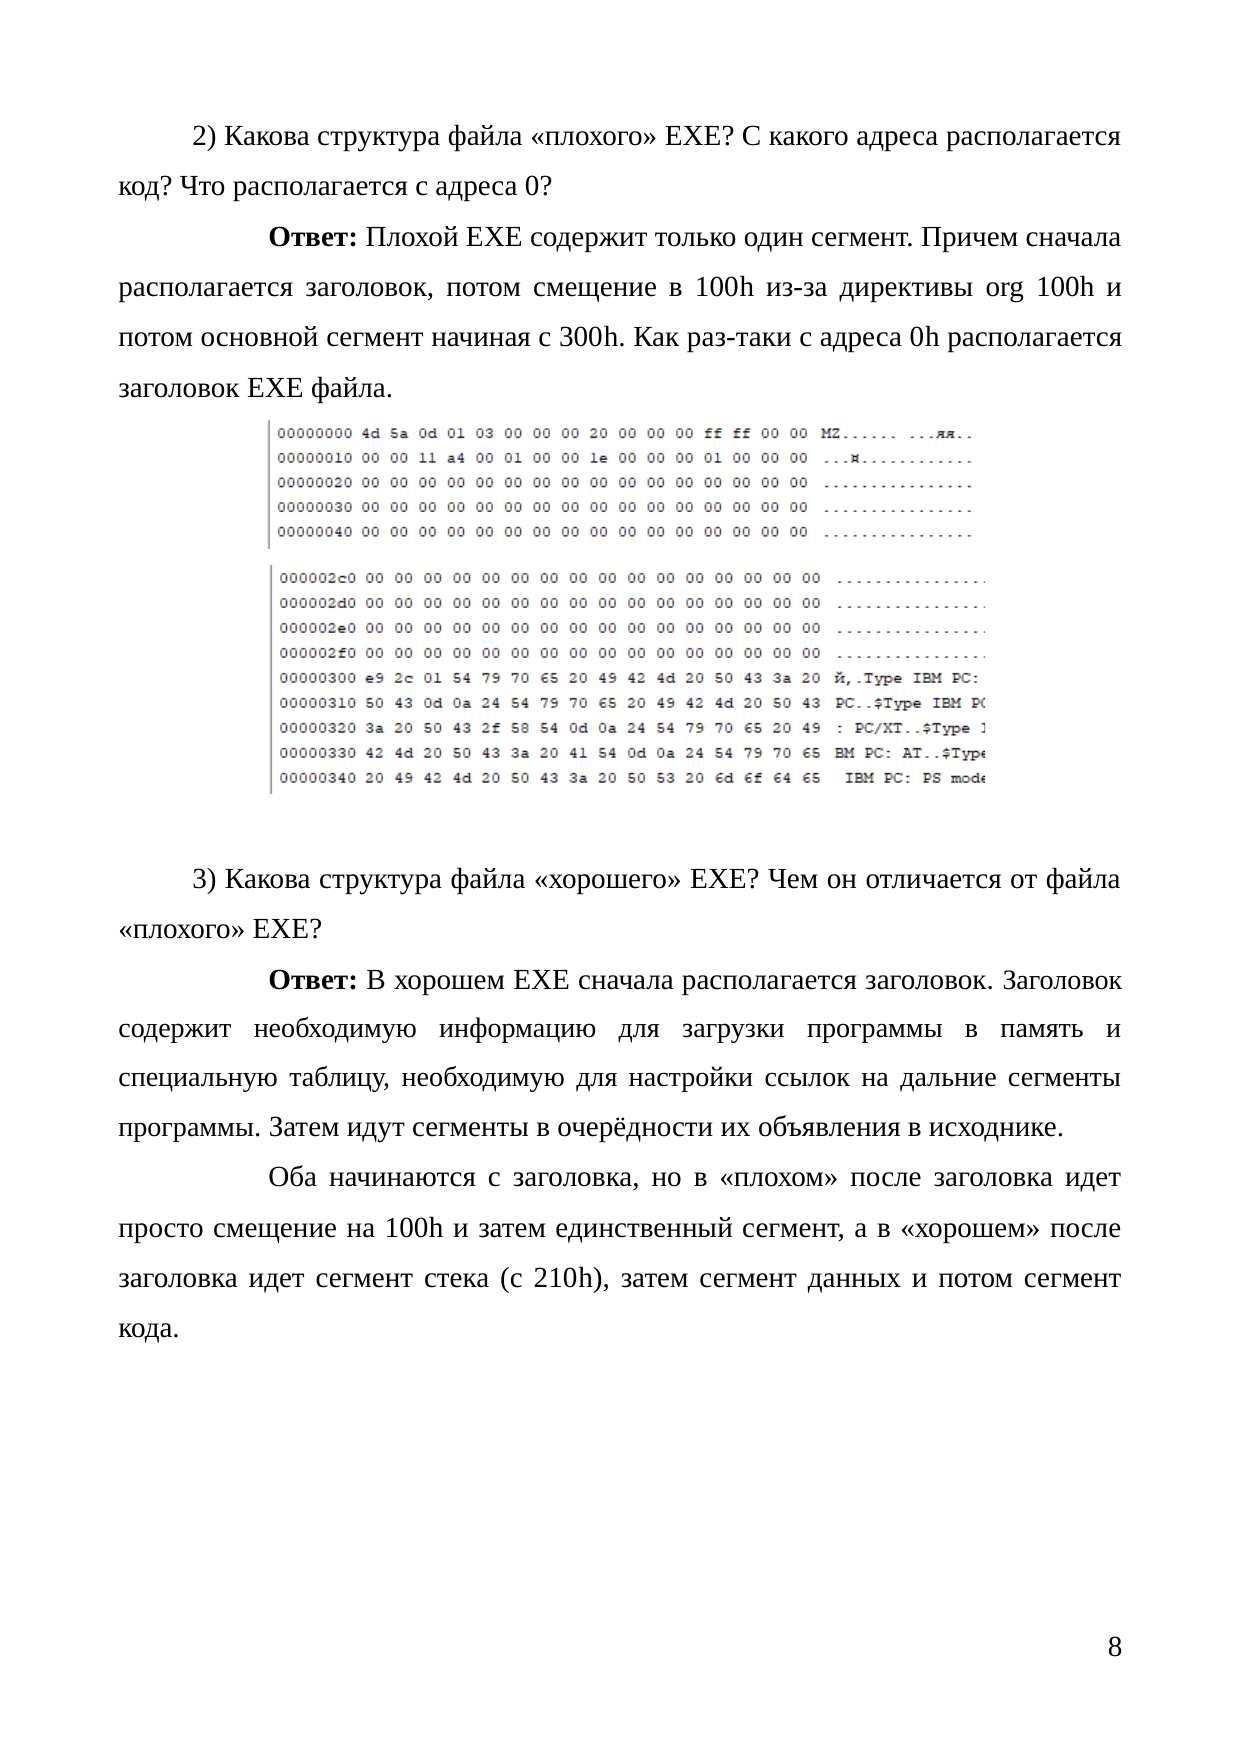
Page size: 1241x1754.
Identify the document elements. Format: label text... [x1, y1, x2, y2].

text 3) Какова структура файла «хорошего» EXE? Чем он отличается от файла «плохого» EXE? [118, 861, 1122, 945]
text 2) Какова структура файла «плохого» EXE? С какого адреса располагается код? Что располагается с адреса 0? [118, 118, 1122, 202]
text Ответ: Плохой EXE содержит только один сегмент. Причем сначала располагается заголовок, потом смещение в 100h из-за директивы org 100h и потом основной сегмент начиная с 300h. Как раз-таки с адреса 0h располагается заголовок EXE файла. [118, 219, 1122, 403]
picture [266, 420, 974, 549]
text Оба начинаются с заголовка, но в «плохом» после заголовка идет просто смещение на 100h и затем единственный сегмент, а в «хорошем» после заголовка идет сегмент стека (с 210h), затем сегмент данных и потом сегмент кода. [118, 1159, 1122, 1344]
picture [268, 565, 986, 794]
text Ответ: В хорошем EXE сначала располагается заголовок. Заголовок содержит необходимую информацию для загрузки программы в память и специальную таблицу, необходимую для настройки ссылок на дальние сегменты программы. Затем идут сегменты в очерёдности их объявления в исходнике. [118, 962, 1122, 1143]
